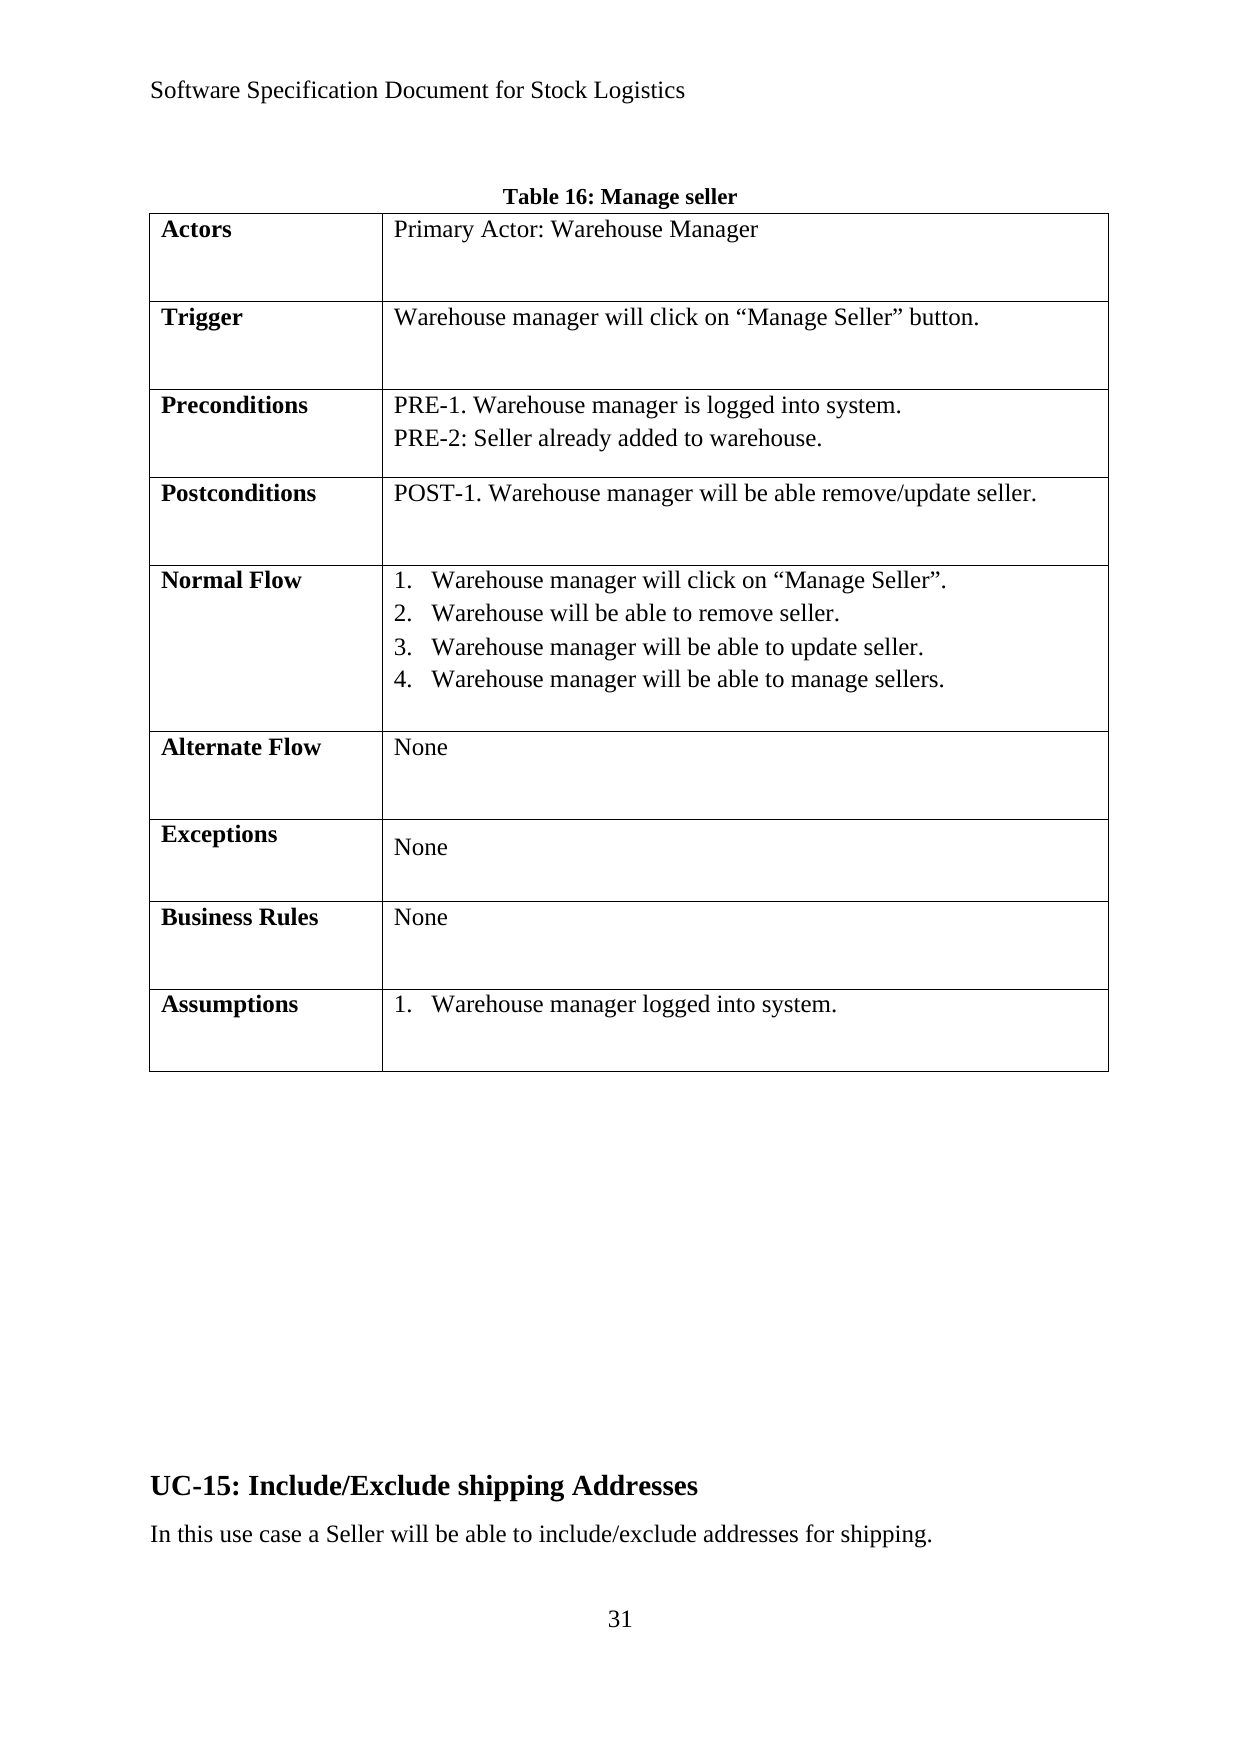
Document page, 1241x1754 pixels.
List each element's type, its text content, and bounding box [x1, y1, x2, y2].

table_cell Postconditions [150, 478, 382, 564]
text Table 16: Manage seller [150, 183, 1090, 209]
table_cell Alternate Flow [150, 732, 382, 818]
table_cell Assumptions [150, 990, 382, 1071]
table_cell None [383, 820, 1108, 901]
table_cell Preconditions [150, 390, 382, 477]
text UC-15: Include/Exclude shipping Addresses [150, 1468, 1090, 1502]
table_cell Warehouse manager will click on “Manage Seller”. Warehouse will be able to remove seller. Warehouse manager will be able to update seller. Warehouse manager will be able to manage sellers. [383, 566, 1108, 731]
table_cell None [383, 732, 1108, 818]
table_cell Normal Flow [150, 566, 382, 731]
table_header Primary Actor: Warehouse Manager [383, 214, 1108, 301]
table_cell Business Rules [150, 902, 382, 988]
table_cell Trigger [150, 302, 382, 389]
table_header Actors [150, 214, 382, 301]
table_cell None [383, 902, 1108, 988]
table_cell POST-1. Warehouse manager will be able remove/update seller. [383, 478, 1108, 564]
table_cell PRE-1. Warehouse manager is logged into system. PRE-2: Seller already added to warehouse. [383, 390, 1108, 477]
text In this use case a Seller will be able to include/exclude addresses for shipping. [150, 1519, 1090, 1548]
table_cell Warehouse manager will click on “Manage Seller” button. [383, 302, 1108, 389]
table_cell Exceptions [150, 820, 382, 901]
table_cell Warehouse manager logged into system. [383, 990, 1108, 1071]
